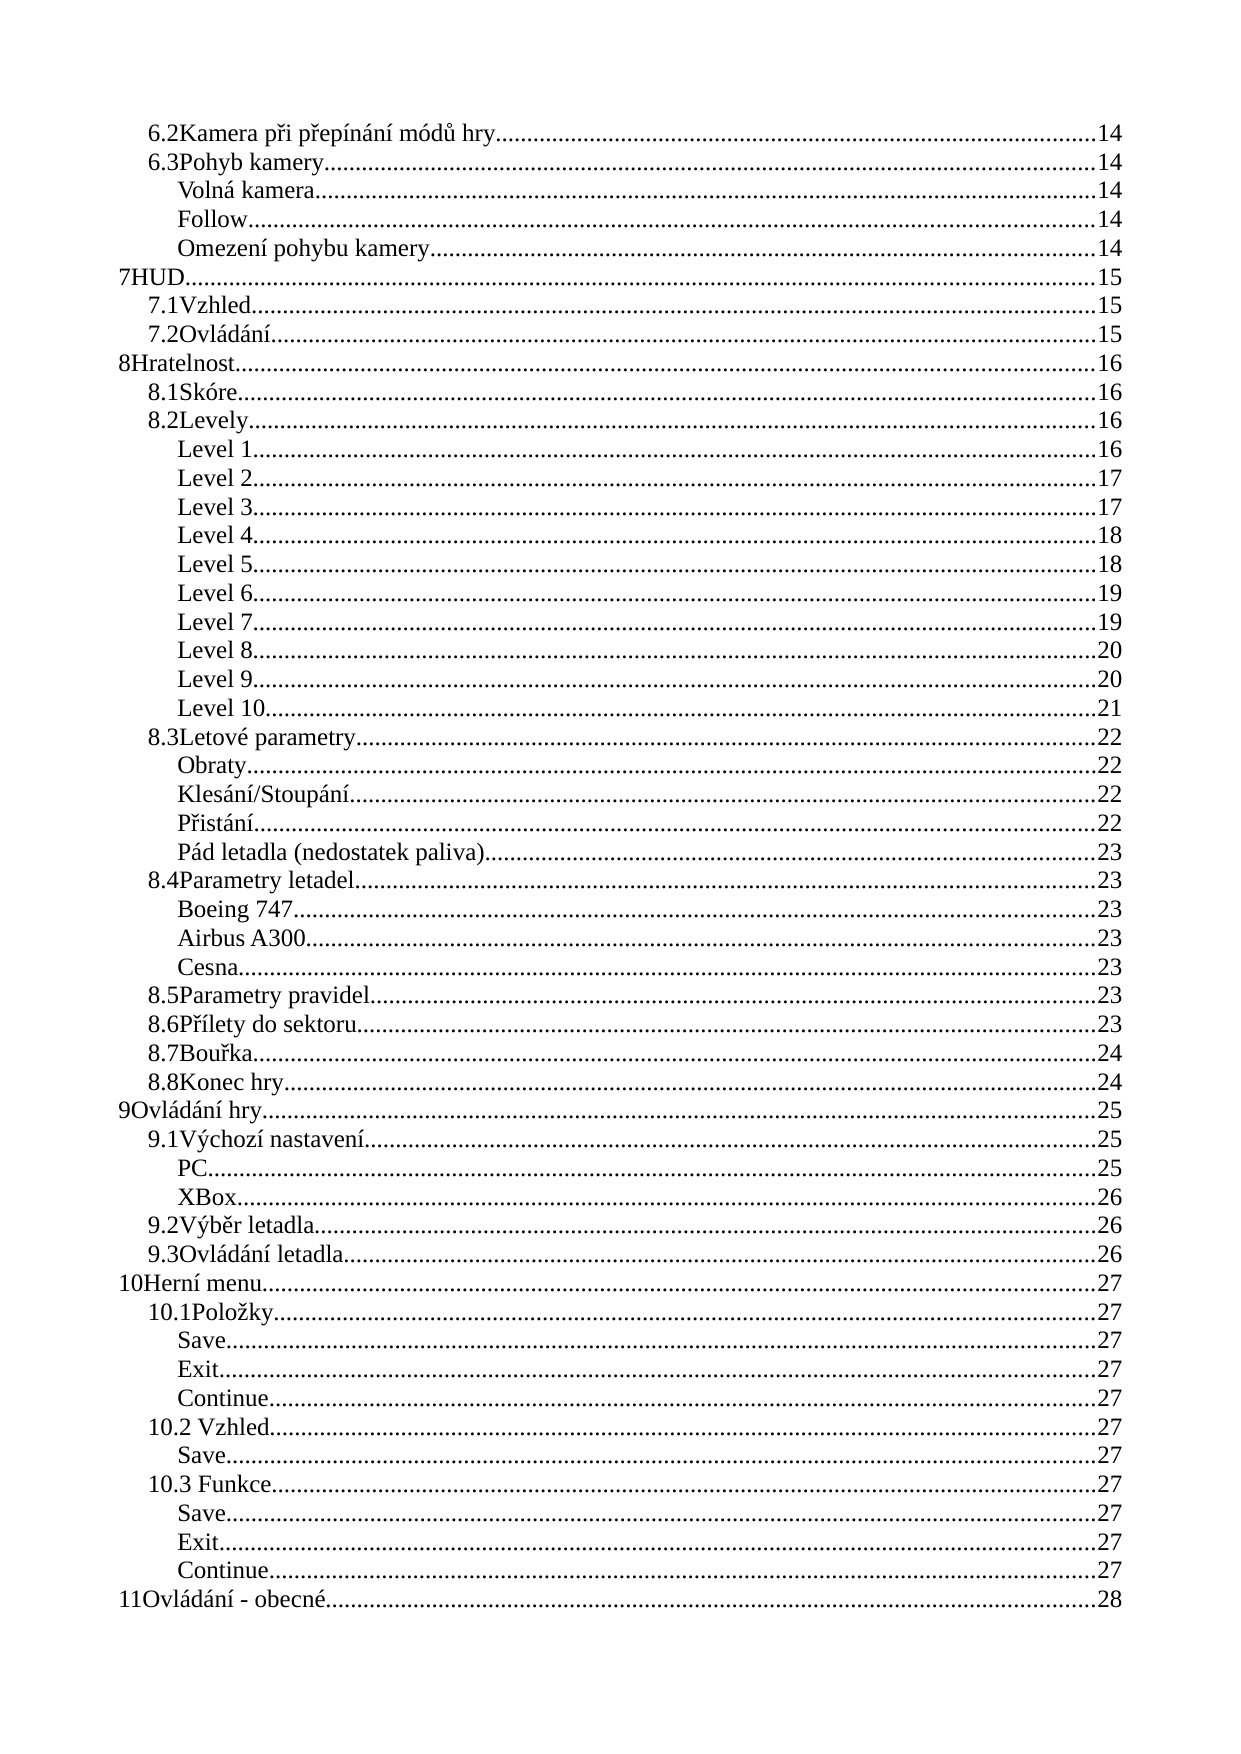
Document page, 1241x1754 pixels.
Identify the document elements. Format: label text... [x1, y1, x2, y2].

text Continue 27 [177, 1383, 1122, 1412]
text Level 8 20 [177, 636, 1122, 664]
text 7HUD 15 [118, 262, 1122, 291]
text Level 2 17 [177, 463, 1122, 492]
text 11Ovládání - obecné 28 [118, 1584, 1122, 1613]
text 8.4Parametry letadel 23 [148, 866, 1122, 894]
text Save 27 [177, 1498, 1122, 1527]
text Volná kamera 14 [177, 176, 1122, 204]
text Přistání 22 [177, 808, 1122, 837]
text Exit 27 [177, 1354, 1122, 1383]
text Exit 27 [177, 1527, 1122, 1556]
text 9Ovládání hry 25 [118, 1096, 1122, 1124]
text 9.2Výběr letadla 26 [148, 1211, 1122, 1239]
text Airbus A300 23 [177, 923, 1122, 952]
text 10Herní menu 27 [118, 1268, 1122, 1297]
text Obraty 22 [177, 751, 1122, 779]
text Klesání/Stoupání 22 [177, 779, 1122, 808]
text 6.3Pohyb kamery 14 [148, 147, 1122, 176]
text 7.1Vzhled 15 [148, 291, 1122, 319]
text 10.2 Vzhled 27 [148, 1412, 1122, 1441]
text 8.7Bouřka 24 [148, 1038, 1122, 1067]
text XBox 26 [177, 1182, 1122, 1211]
text Cesna 23 [177, 952, 1122, 981]
text Boeing 747 23 [177, 894, 1122, 923]
text 10.1Položky 27 [148, 1297, 1122, 1326]
text Level 6 19 [177, 578, 1122, 607]
text Level 7 19 [177, 607, 1122, 636]
text PC 25 [177, 1153, 1122, 1182]
text Level 3 17 [177, 492, 1122, 521]
text Omezení pohybu kamery 14 [177, 233, 1122, 262]
text Level 4 18 [177, 521, 1122, 549]
text Level 1 16 [177, 434, 1122, 463]
text 8.3Letové parametry 22 [148, 722, 1122, 751]
text 9.1Výchozí nastavení 25 [148, 1124, 1122, 1153]
text Save 27 [177, 1326, 1122, 1354]
text 8.1Skóre 16 [148, 377, 1122, 406]
text 8.8Konec hry 24 [148, 1067, 1122, 1096]
text 10.3 Funkce 27 [148, 1469, 1122, 1498]
text 7.2Ovládání 15 [148, 319, 1122, 348]
text Save 27 [177, 1441, 1122, 1469]
text Follow 14 [177, 204, 1122, 233]
text 8.5Parametry pravidel 23 [148, 981, 1122, 1009]
text Pád letadla (nedostatek paliva) 23 [177, 837, 1122, 866]
text Level 5 18 [177, 549, 1122, 578]
text 8Hratelnost 16 [118, 348, 1122, 377]
text Continue 27 [177, 1556, 1122, 1584]
text 8.6Přílety do sektoru 23 [148, 1009, 1122, 1038]
text 9.3Ovládání letadla 26 [148, 1239, 1122, 1268]
text Level 9 20 [177, 664, 1122, 693]
text Level 10 21 [177, 693, 1122, 722]
text 6.2Kamera při přepínání módů hry 14 [148, 118, 1122, 147]
text 8.2Levely 16 [148, 406, 1122, 434]
